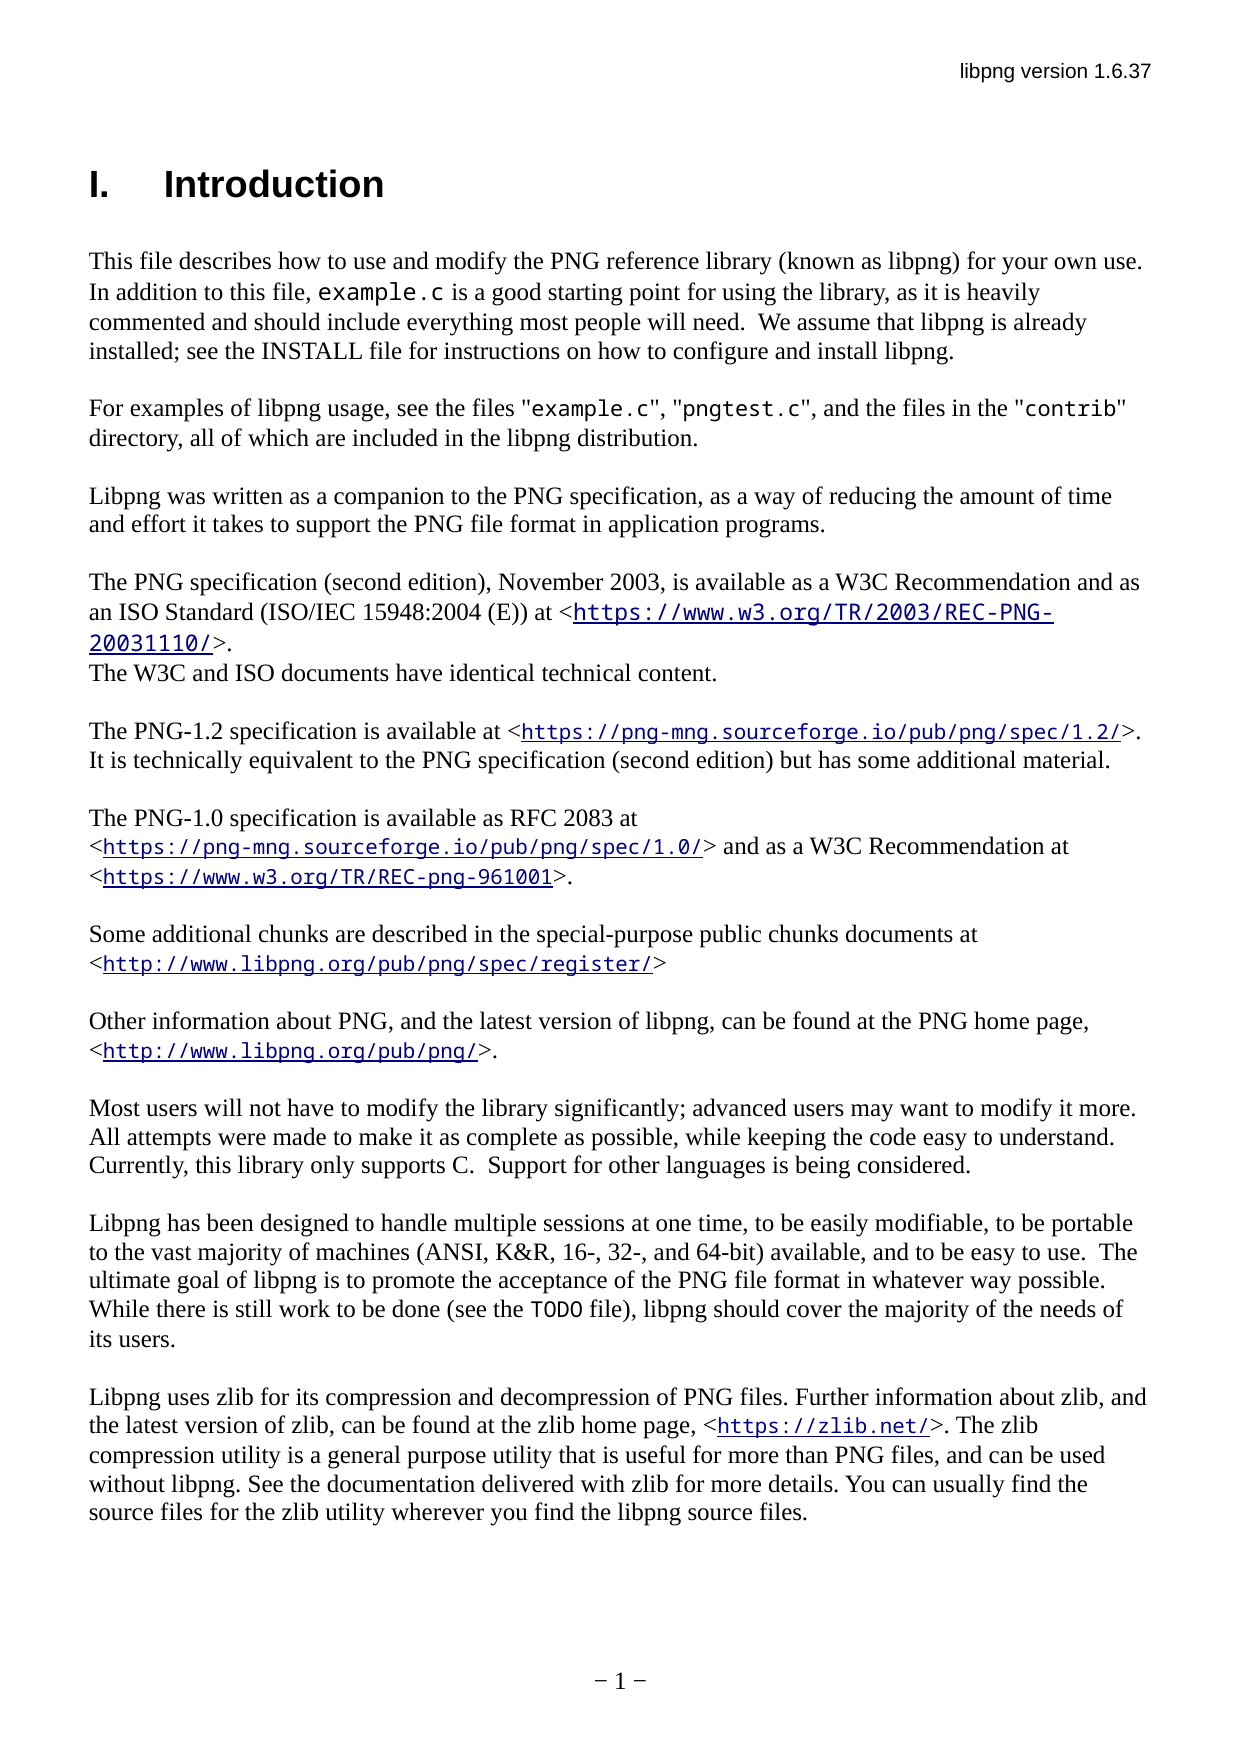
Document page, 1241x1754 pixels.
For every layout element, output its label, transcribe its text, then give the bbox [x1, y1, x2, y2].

text Libpng was written as a companion to the PNG specification, as a way of reducing the amount of time and effort it takes to support the PNG file format in application programs. [88, 481, 1152, 538]
text The PNG specification (second edition), November 2003, is available as a W3C Recommendation and as an ISO Standard (ISO/IEC 15948:2004 (E)) at <https://www.w3.org/TR/2003/REC-PNG-20031110/>. [88, 567, 1152, 658]
text Most users will not have to modify the library significantly; advanced users may want to modify it more. All attempts were made to make it as complete as possible, while keeping the code easy to understand. Currently, this library only supports C. Support for other languages is being considered. [88, 1093, 1152, 1179]
subtitle Introduction [88, 161, 1152, 205]
text Libpng uses zlib for its compression and decompression of PNG files. Further information about zlib, and the latest version of zlib, can be found at the zlib home page, <https://zlib.net/>. The zlib compression utility is a general purpose utility that is useful for more than PNG files, and can be used without libpng. See the documentation delivered with zlib for more details. You can usually find the source files for the zlib utility wherever you find the libpng source files. [88, 1382, 1152, 1526]
text Libpng has been designed to handle multiple sessions at one time, to be easily modifiable, to be portable to the vast majority of machines (ANSI, K&R, 16-, 32-, and 64-bit) available, and to be easy to use. The ultimate goal of libpng is to promote the acceptance of the PNG file format in whatever way possible. While there is still work to be done (see the TODO file), libpng should cover the majority of the needs of its users. [88, 1208, 1152, 1353]
text The W3C and ISO documents have identical technical content. [88, 658, 1152, 687]
text This file describes how to use and modify the PNG reference library (known as libpng) for your own use. In addition to this file, example.c is a good starting point for using the library, as it is heavily commented and should include everything most people will need. We assume that libpng is already installed; see the INSTALL file for instructions on how to configure and install libpng. [88, 246, 1152, 365]
text The PNG-1.0 specification is available as RFC 2083 at <https://png-mng.sourceforge.io/pub/png/spec/1.0/> and as a W3C Recommendation at <https://www.w3.org/TR/REC-png-961001>. [88, 803, 1152, 890]
text Other information about PNG, and the latest version of libpng, can be found at the PNG home page, <http://www.libpng.org/pub/png/>. [88, 1006, 1152, 1064]
text For examples of libpng usage, see the files "example.c", "pngtest.c", and the files in the "contrib" directory, all of which are included in the libpng distribution. [88, 393, 1152, 452]
text The PNG-1.2 specification is available at <https://png-mng.sourceforge.io/pub/png/spec/1.2/>. It is technically equivalent to the PNG specification (second edition) but has some additional material. [88, 716, 1152, 774]
text Some additional chunks are described in the special-purpose public chunks documents at <http://www.libpng.org/pub/png/spec/register/> [88, 919, 1152, 977]
